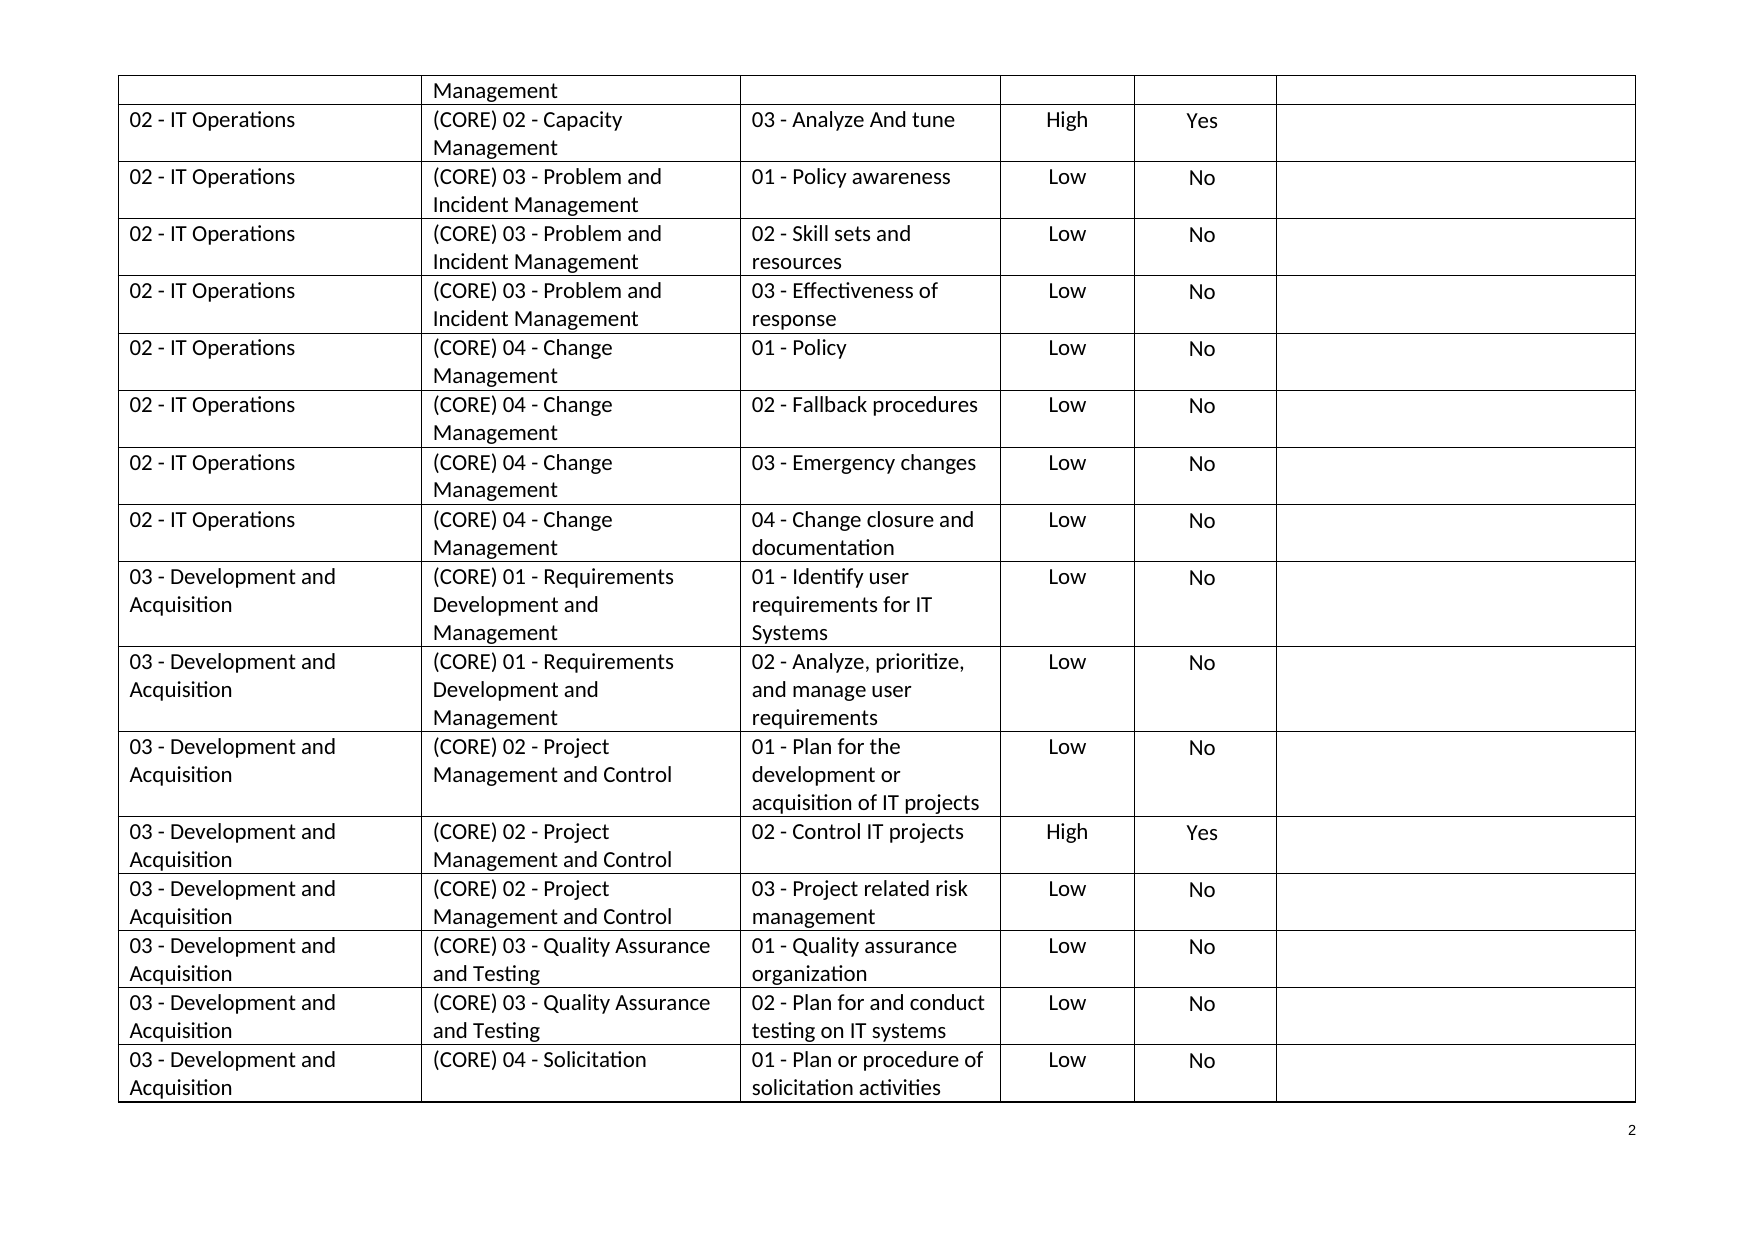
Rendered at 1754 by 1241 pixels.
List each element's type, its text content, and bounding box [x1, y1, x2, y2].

table_cell [1277, 334, 1635, 389]
table_cell 03 - Development and Acquisition [119, 732, 421, 816]
table_cell 02 - IT Operations [119, 219, 421, 275]
table_cell (CORE) 02 - Project Management and Control [422, 874, 740, 930]
table_cell 04 - Change closure and documentation [741, 505, 1000, 561]
table_cell Low [1001, 505, 1134, 561]
table_cell 02 - IT Operations [119, 276, 421, 332]
table_cell 02 - IT Operations [119, 448, 421, 504]
table_cell No [1135, 1045, 1276, 1101]
table_cell High [1001, 105, 1134, 161]
table_cell (CORE) 01 - Requirements Development and Management [422, 562, 740, 646]
table_cell 01 - Identify user requirements for IT Systems [741, 562, 1000, 646]
table_cell Low [1001, 334, 1134, 389]
table_cell 01 - Policy awareness [741, 162, 1000, 218]
table_cell 03 - Development and Acquisition [119, 817, 421, 873]
table_cell No [1135, 988, 1276, 1044]
table_cell No [1135, 162, 1276, 218]
table_cell (CORE) 04 - Change Management [422, 334, 740, 389]
table_cell 01 - Policy [741, 334, 1000, 389]
table_cell (CORE) 02 - Project Management and Control [422, 817, 740, 873]
table_cell Yes [1135, 817, 1276, 873]
table_cell 03 - Development and Acquisition [119, 988, 421, 1044]
table_cell [1277, 1045, 1635, 1101]
table_cell (CORE) 04 - Solicitation [422, 1045, 740, 1101]
table_cell 03 - Analyze And tune [741, 105, 1000, 161]
table_cell (CORE) 01 - Requirements Development and Management [422, 647, 740, 731]
table_cell Low [1001, 1045, 1134, 1101]
table_cell No [1135, 647, 1276, 731]
table_cell 02 - IT Operations [119, 505, 421, 561]
table_cell No [1135, 732, 1276, 816]
table_cell No [1135, 448, 1276, 504]
table_cell Yes [1135, 105, 1276, 161]
table_cell Low [1001, 732, 1134, 816]
table_cell [741, 76, 1000, 104]
table_cell Low [1001, 162, 1134, 218]
table_cell (CORE) 02 - Project Management and Control [422, 732, 740, 816]
table_cell 03 - Emergency changes [741, 448, 1000, 504]
table_cell (CORE) 03 - Problem and Incident Management [422, 162, 740, 218]
table_cell (CORE) 03 - Problem and Incident Management [422, 276, 740, 332]
table_cell (CORE) 04 - Change Management [422, 448, 740, 504]
table_cell 03 - Development and Acquisition [119, 647, 421, 731]
table_cell [1277, 931, 1635, 987]
table_cell (CORE) 04 - Change Management [422, 391, 740, 447]
table_cell [1277, 391, 1635, 447]
table_cell Low [1001, 391, 1134, 447]
table_cell [1277, 732, 1635, 816]
table_cell [1277, 448, 1635, 504]
table_cell High [1001, 817, 1134, 873]
table_cell Low [1001, 448, 1134, 504]
table_cell (CORE) 03 - Quality Assurance and Testing [422, 931, 740, 987]
table_cell 02 - Plan for and conduct testing on IT systems [741, 988, 1000, 1044]
table_cell 01 - Quality assurance organization [741, 931, 1000, 987]
table_cell 02 - Analyze, prioritize, and manage user requirements [741, 647, 1000, 731]
table_cell [1277, 162, 1635, 218]
table_cell 01 - Plan or procedure of solicitation activities [741, 1045, 1000, 1101]
table_cell 02 - Control IT projects [741, 817, 1000, 873]
table_cell No [1135, 505, 1276, 561]
table_cell [1277, 647, 1635, 731]
table_cell Low [1001, 562, 1134, 646]
table_cell [1277, 219, 1635, 275]
table_cell No [1135, 276, 1276, 332]
table_cell No [1135, 334, 1276, 389]
table_cell 02 - IT Operations [119, 162, 421, 218]
table_cell No [1135, 931, 1276, 987]
table_cell 02 - IT Operations [119, 391, 421, 447]
table_cell 03 - Development and Acquisition [119, 874, 421, 930]
table_cell 02 - IT Operations [119, 105, 421, 161]
table_cell 03 - Project related risk management [741, 874, 1000, 930]
table_cell [119, 76, 421, 104]
table_cell Low [1001, 647, 1134, 731]
table_cell (CORE) 03 - Quality Assurance and Testing [422, 988, 740, 1044]
table_cell [1277, 276, 1635, 332]
table_cell 02 - Fallback procedures [741, 391, 1000, 447]
table_cell 03 - Development and Acquisition [119, 562, 421, 646]
table_cell Low [1001, 988, 1134, 1044]
table_cell [1135, 76, 1276, 104]
table_cell Low [1001, 874, 1134, 930]
table_cell Management [422, 76, 740, 104]
table_cell Low [1001, 931, 1134, 987]
table_cell 03 - Development and Acquisition [119, 931, 421, 987]
table_cell No [1135, 219, 1276, 275]
table_cell [1277, 988, 1635, 1044]
table_cell 03 - Effectiveness of response [741, 276, 1000, 332]
table_cell [1277, 505, 1635, 561]
table_cell Low [1001, 276, 1134, 332]
table_cell No [1135, 874, 1276, 930]
table_cell (CORE) 02 - Capacity Management [422, 105, 740, 161]
table_cell No [1135, 391, 1276, 447]
table_cell No [1135, 562, 1276, 646]
table_cell [1277, 817, 1635, 873]
table_cell [1277, 76, 1635, 104]
table_cell [1277, 105, 1635, 161]
table_cell 02 - Skill sets and resources [741, 219, 1000, 275]
table_cell 02 - IT Operations [119, 334, 421, 389]
table_cell [1277, 562, 1635, 646]
table_cell 03 - Development and Acquisition [119, 1045, 421, 1101]
table_cell (CORE) 04 - Change Management [422, 505, 740, 561]
table_cell 01 - Plan for the development or acquisition of IT projects [741, 732, 1000, 816]
table_cell [1001, 76, 1134, 104]
table_cell Low [1001, 219, 1134, 275]
table_cell (CORE) 03 - Problem and Incident Management [422, 219, 740, 275]
table_cell [1277, 874, 1635, 930]
